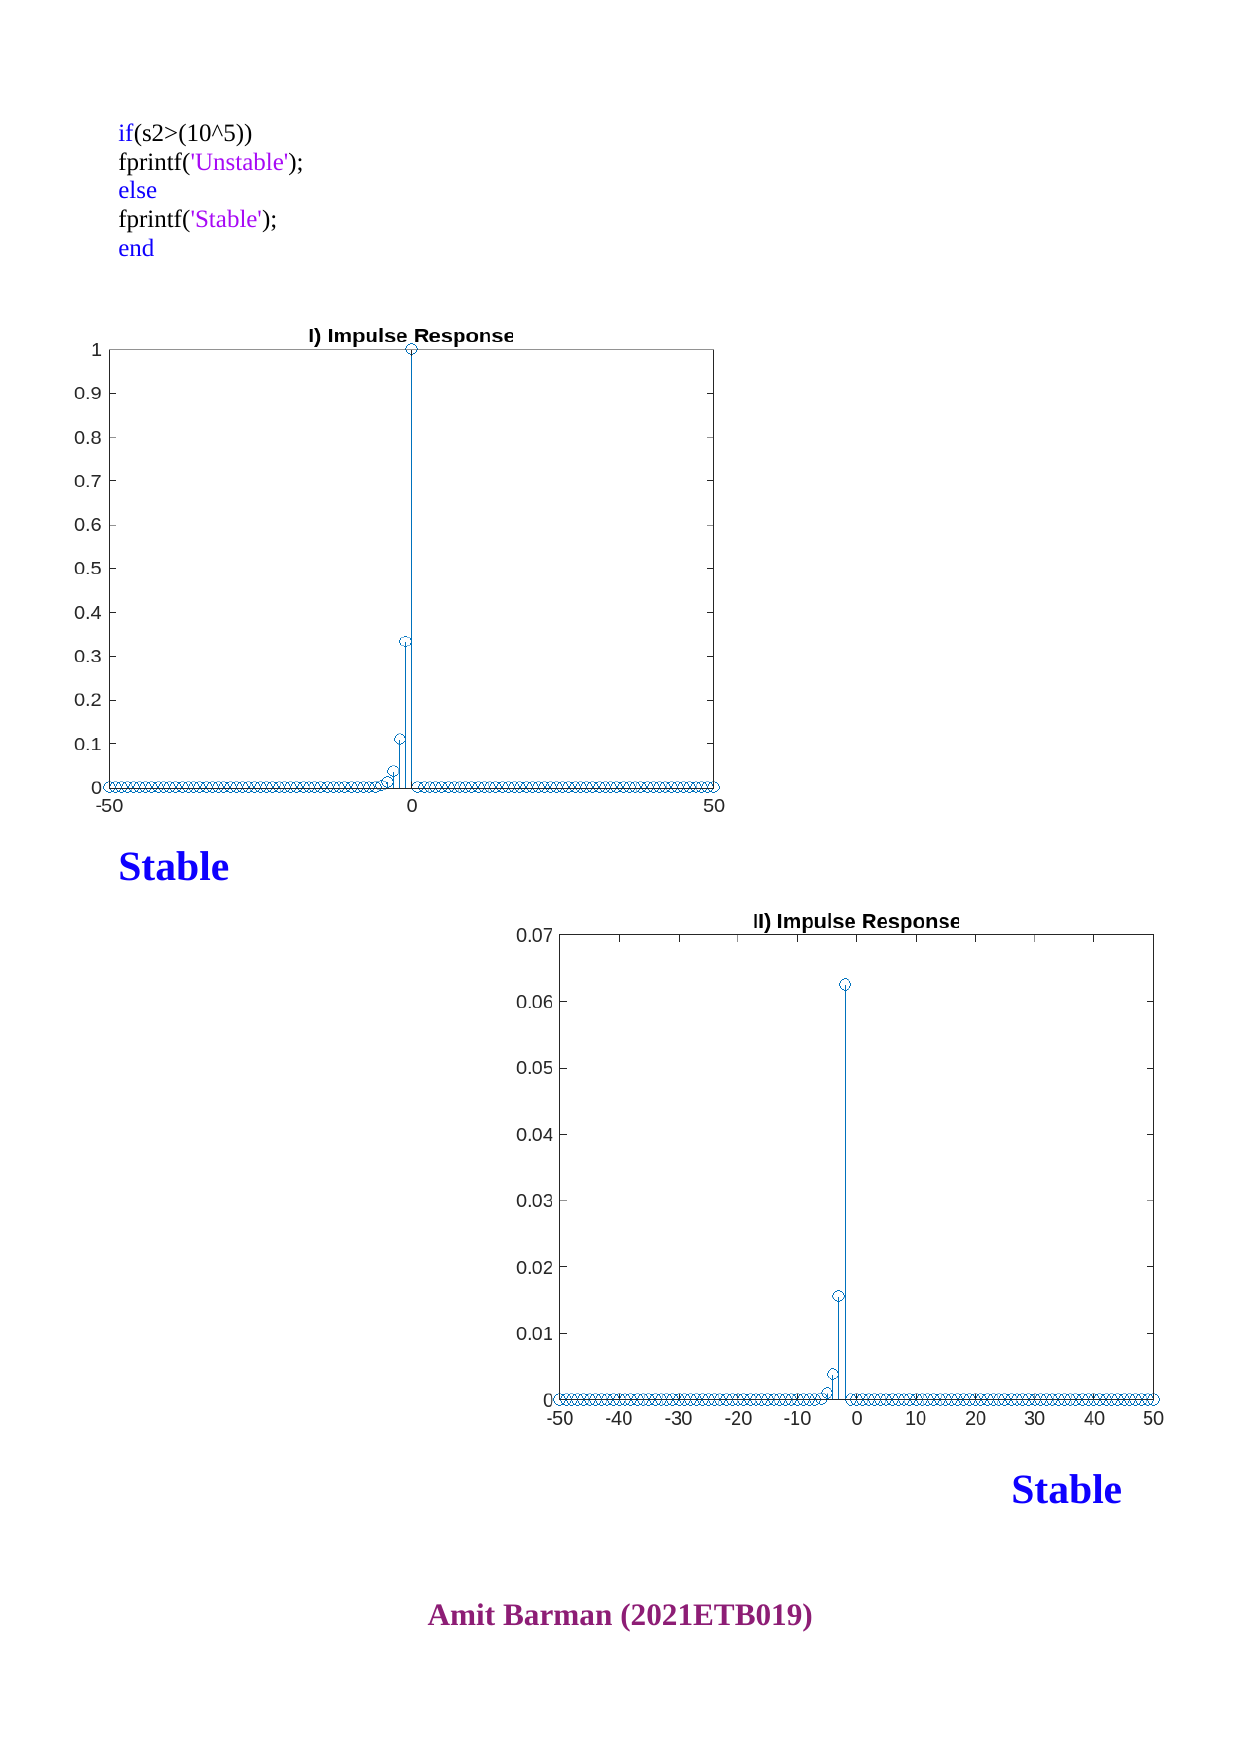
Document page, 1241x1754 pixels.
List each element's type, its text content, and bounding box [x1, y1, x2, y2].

text Amit Barman (2021ETB019) [118, 1596, 1122, 1632]
text Stable [118, 841, 1122, 889]
text end [118, 233, 1122, 262]
text if(s2>(10^5)) [118, 118, 1122, 147]
text fprintf('Stable'); [118, 204, 1122, 233]
text else [118, 176, 1122, 204]
text fprintf('Unstable'); [118, 147, 1122, 176]
picture [514, 911, 1165, 1426]
text Stable [118, 1464, 1122, 1512]
picture [72, 326, 726, 813]
